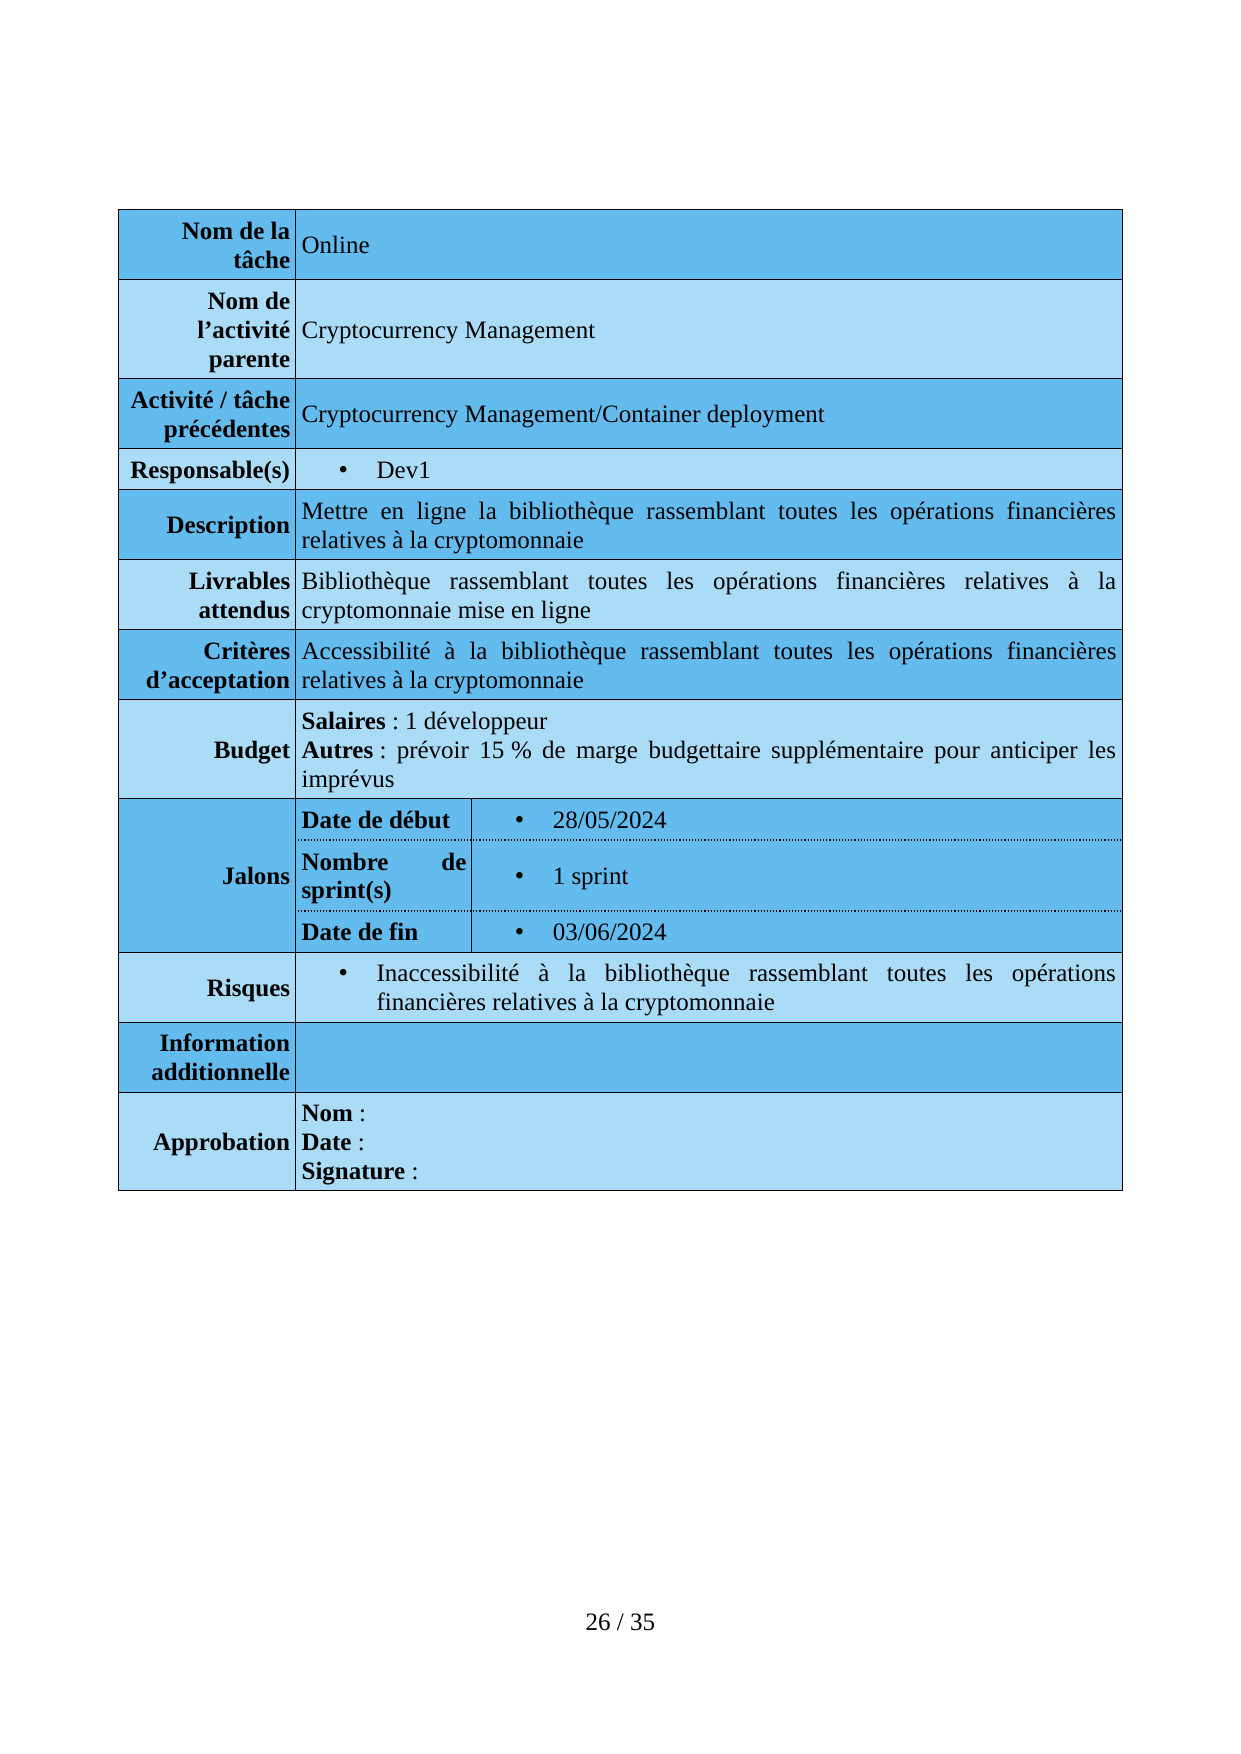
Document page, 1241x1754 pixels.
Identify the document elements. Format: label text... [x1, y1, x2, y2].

table_cell Activité / tâche précédentes [119, 379, 295, 448]
table_cell Description [119, 490, 295, 559]
table_cell Critères d’acceptation [119, 630, 295, 699]
table_cell Bibliothèque rassemblant toutes les opérations financières relatives à la cryptomonnaie mise en ligne [296, 560, 1122, 629]
table_cell Inaccessibilité à la bibliothèque rassemblant toutes les opérations financières relatives à la cryptomonnaie [296, 953, 1122, 1022]
table_cell Budget [119, 700, 295, 798]
table_cell Information additionnelle [119, 1023, 295, 1092]
table_cell Dev1 [296, 449, 1122, 489]
table_cell Nom de l’activité parente [119, 280, 295, 378]
table_cell Nom : Date : Signature : [296, 1093, 1122, 1190]
table_cell [296, 1023, 1122, 1092]
table_header Nom de la tâche [119, 210, 295, 279]
table_cell Nombre de sprint(s) [296, 839, 471, 910]
table_cell Accessibilité à la bibliothèque rassemblant toutes les opérations financières relatives à la cryptomonnaie [296, 630, 1122, 699]
table_cell Date de début [296, 799, 471, 839]
table_cell Approbation [119, 1093, 295, 1190]
table_cell Livrables attendus [119, 560, 295, 629]
table_cell Risques [119, 953, 295, 1022]
table_cell Cryptocurrency Management/Container deployment [296, 379, 1122, 448]
table_cell 03/06/2024 [472, 910, 1122, 952]
table_cell Mettre en ligne la bibliothèque rassemblant toutes les opérations financières relatives à la cryptomonnaie [296, 490, 1122, 559]
table_header Online [296, 210, 1122, 279]
table_cell 28/05/2024 [472, 799, 1122, 839]
table_cell Salaires : 1 développeur Autres : prévoir 15 % de marge budgettaire supplémentaire pour anticiper les imprévus [296, 700, 1122, 798]
table_cell Jalons [119, 799, 295, 952]
table_cell Cryptocurrency Management [296, 280, 1122, 378]
table_cell Date de fin [296, 910, 471, 952]
table_cell Responsable(s) [119, 449, 295, 489]
table_cell 1 sprint [472, 839, 1122, 910]
